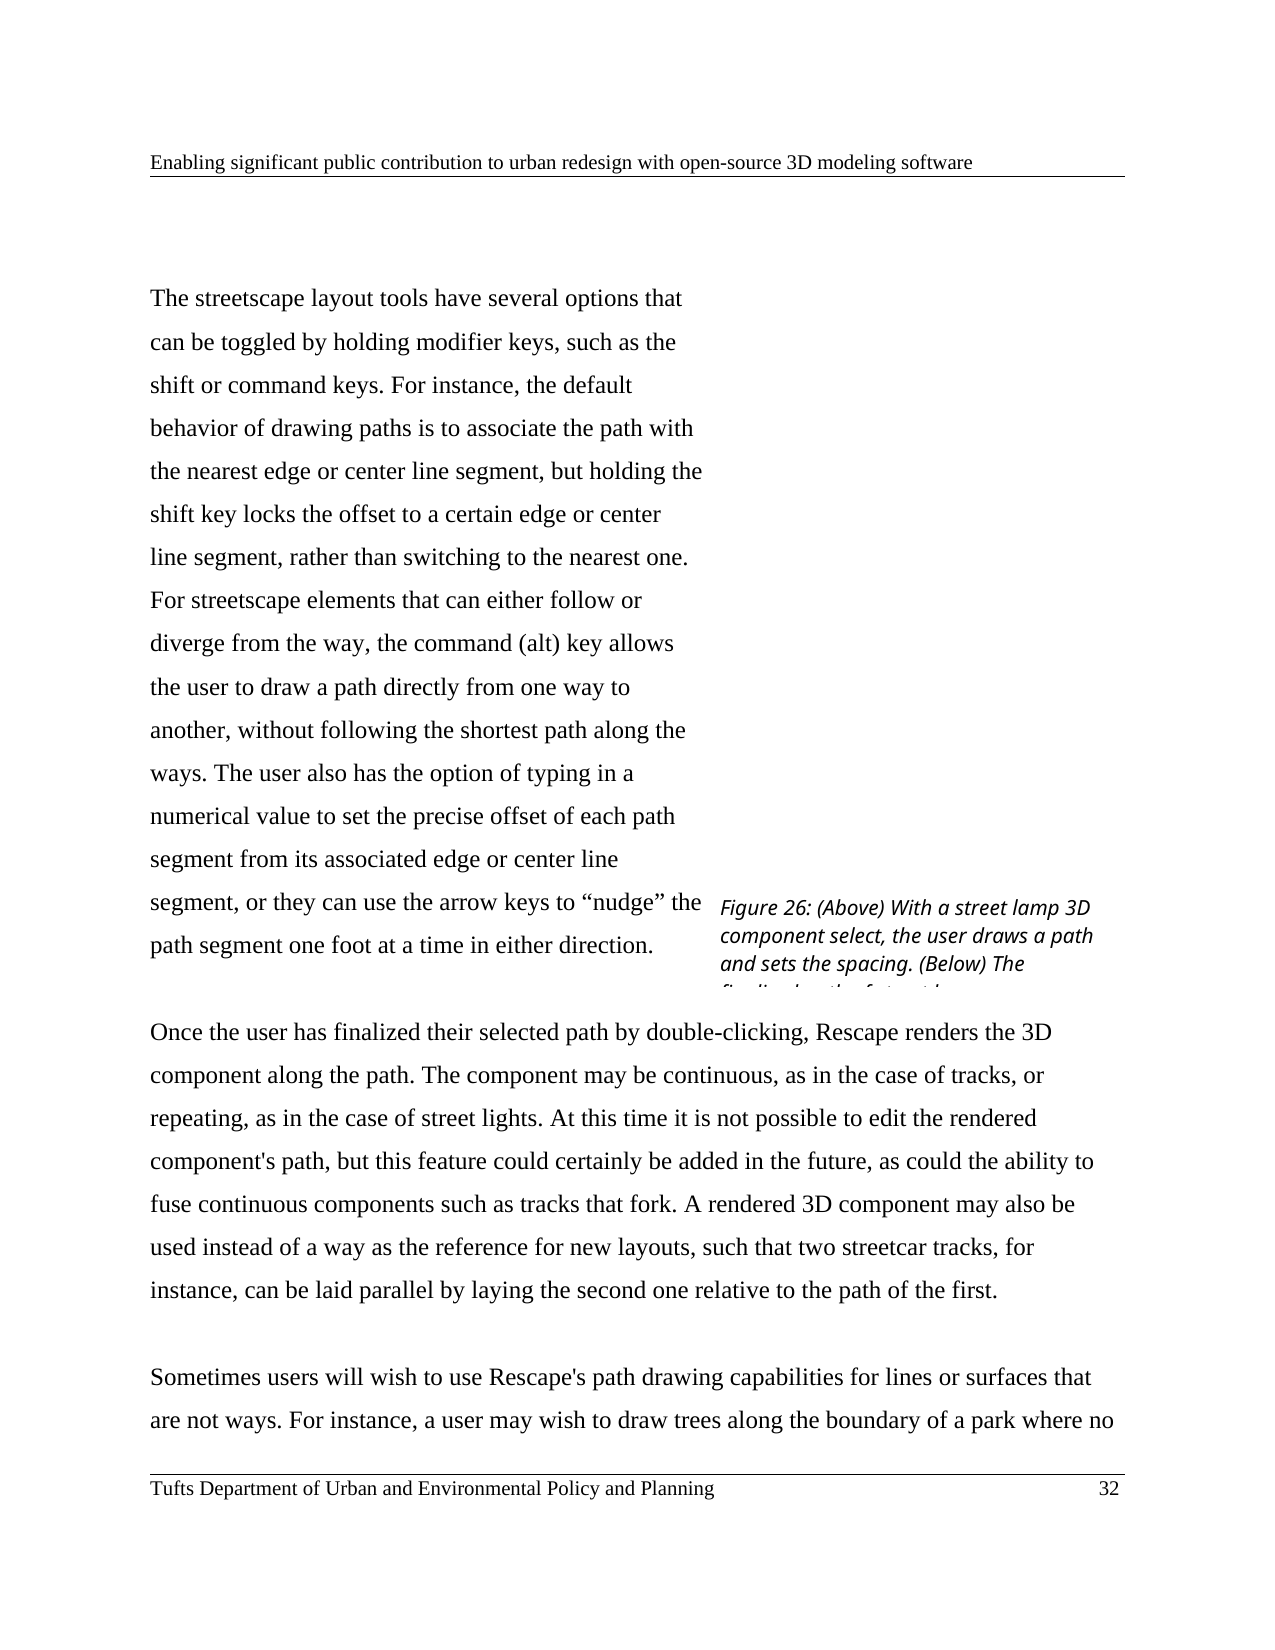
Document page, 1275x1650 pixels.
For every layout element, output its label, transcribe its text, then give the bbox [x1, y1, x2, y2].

text Once the user has finalized their selected path by double-clicking, Rescape renders the 3D component along the path. The component may be continuous, as in the case of tracks, or repeating, as in the case of street lights. At this time it is not possible to edit the rendered component's path, but this feature could certainly be added in the future, as could the ability to fuse continuous components such as tracks that fork. A rendered 3D component may also be used instead of a way as the reference for new layouts, such that two streetcar tracks, for instance, can be laid parallel by laying the second one relative to the path of the first. [150, 1017, 1125, 1304]
text The streetscape layout tools have several options that can be toggled by holding modifier keys, such as the shift or command keys. For instance, the default behavior of drawing paths is to associate the path with the nearest edge or center line segment, but holding the shift key locks the offset to a certain edge or center line segment, rather than switching to the nearest one. For streetscape elements that can either follow or diverge from the way, the command (alt) key allows the user to draw a path directly from one way to another, without following the shortest path along the ways. The user also has the option of typing in a numerical value to set the precise offset of each path segment from its associated edge or center line segment, or they can use the arrow keys to “nudge” the path segment one foot at a time in either direction. [150, 283, 718, 959]
text Figure 26: (Above) With a street lamp 3D component select, the user draws a path and sets the spacing. (Below) The finalized path of street lamps. [720, 285, 1098, 987]
text Sometimes users will wish to use Rescape's path drawing capabilities for lines or surfaces that are not ways. For instance, a user may wish to draw trees along the boundary of a park where no [150, 1362, 1125, 1433]
